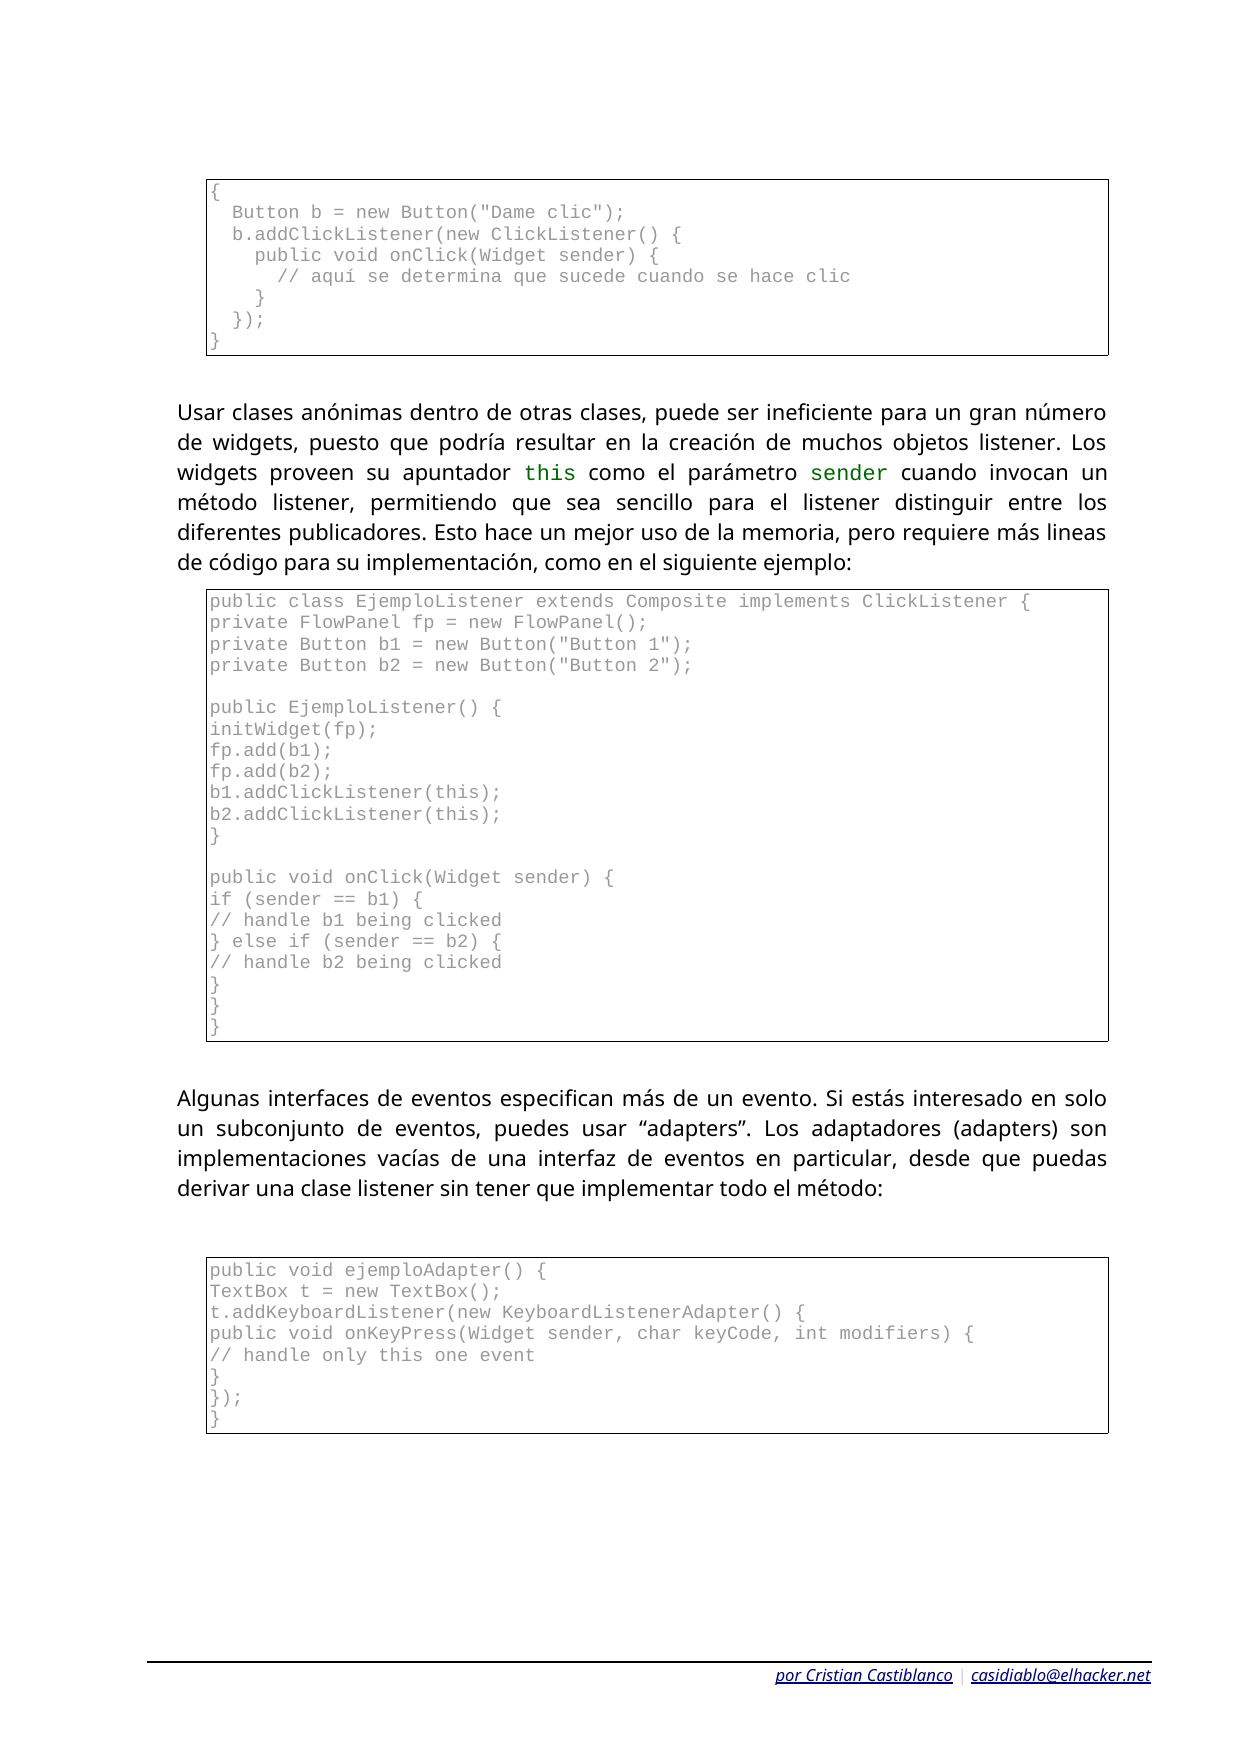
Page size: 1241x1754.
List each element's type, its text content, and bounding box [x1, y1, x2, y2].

text public class EjemploListener extends Composite implements ClickListener { private FlowPanel fp = new FlowPanel(); private Button b1 = new Button("Button 1"); private Button b2 = new Button("Button 2"); public EjemploListener() { initWidget(fp); fp.add(b1); fp.add(b2); b1.addClickListener(this); b2.addClickListener(this); } public void onClick(Widget sender) { if (sender == b1) { // handle b1 being clicked } else if (sender == b2) { // handle b2 being clicked } } } [207, 590, 1108, 1041]
text public void ejemploAdapter() { TextBox t = new TextBox(); t.addKeyboardListener(new KeyboardListenerAdapter() { public void onKeyPress(Widget sender, char keyCode, int modifiers) { // handle only this one event } }); } [207, 1258, 1108, 1433]
text Algunas interfaces de eventos especifican más de un evento. Si estás interesado en solo un subconjunto de eventos, puedes usar “adapters”. Los adaptadores (adapters) son implementaciones vacías de una interfaz de eventos en particular, desde que puedas derivar una clase listener sin tener que implementar todo el método: [177, 1053, 1108, 1202]
text { Button b = new Button("Dame clic"); b.addClickListener(new ClickListener() { public void onClick(Widget sender) { // aquí se determina que sucede cuando se hace clic } }); } [207, 180, 1108, 355]
text Usar clases anónimas dentro de otras clases, puede ser ineficiente para un gran número de widgets, puesto que podría resultar en la creación de muchos objetos listener. Los widgets proveen su apuntador this como el parámetro sender cuando invocan un método listener, permitiendo que sea sencillo para el listener distinguir entre los diferentes publicadores. Esto hace un mejor uso de la memoria, pero requiere más lineas de código para su implementación, como en el siguiente ejemplo: [177, 367, 1108, 576]
